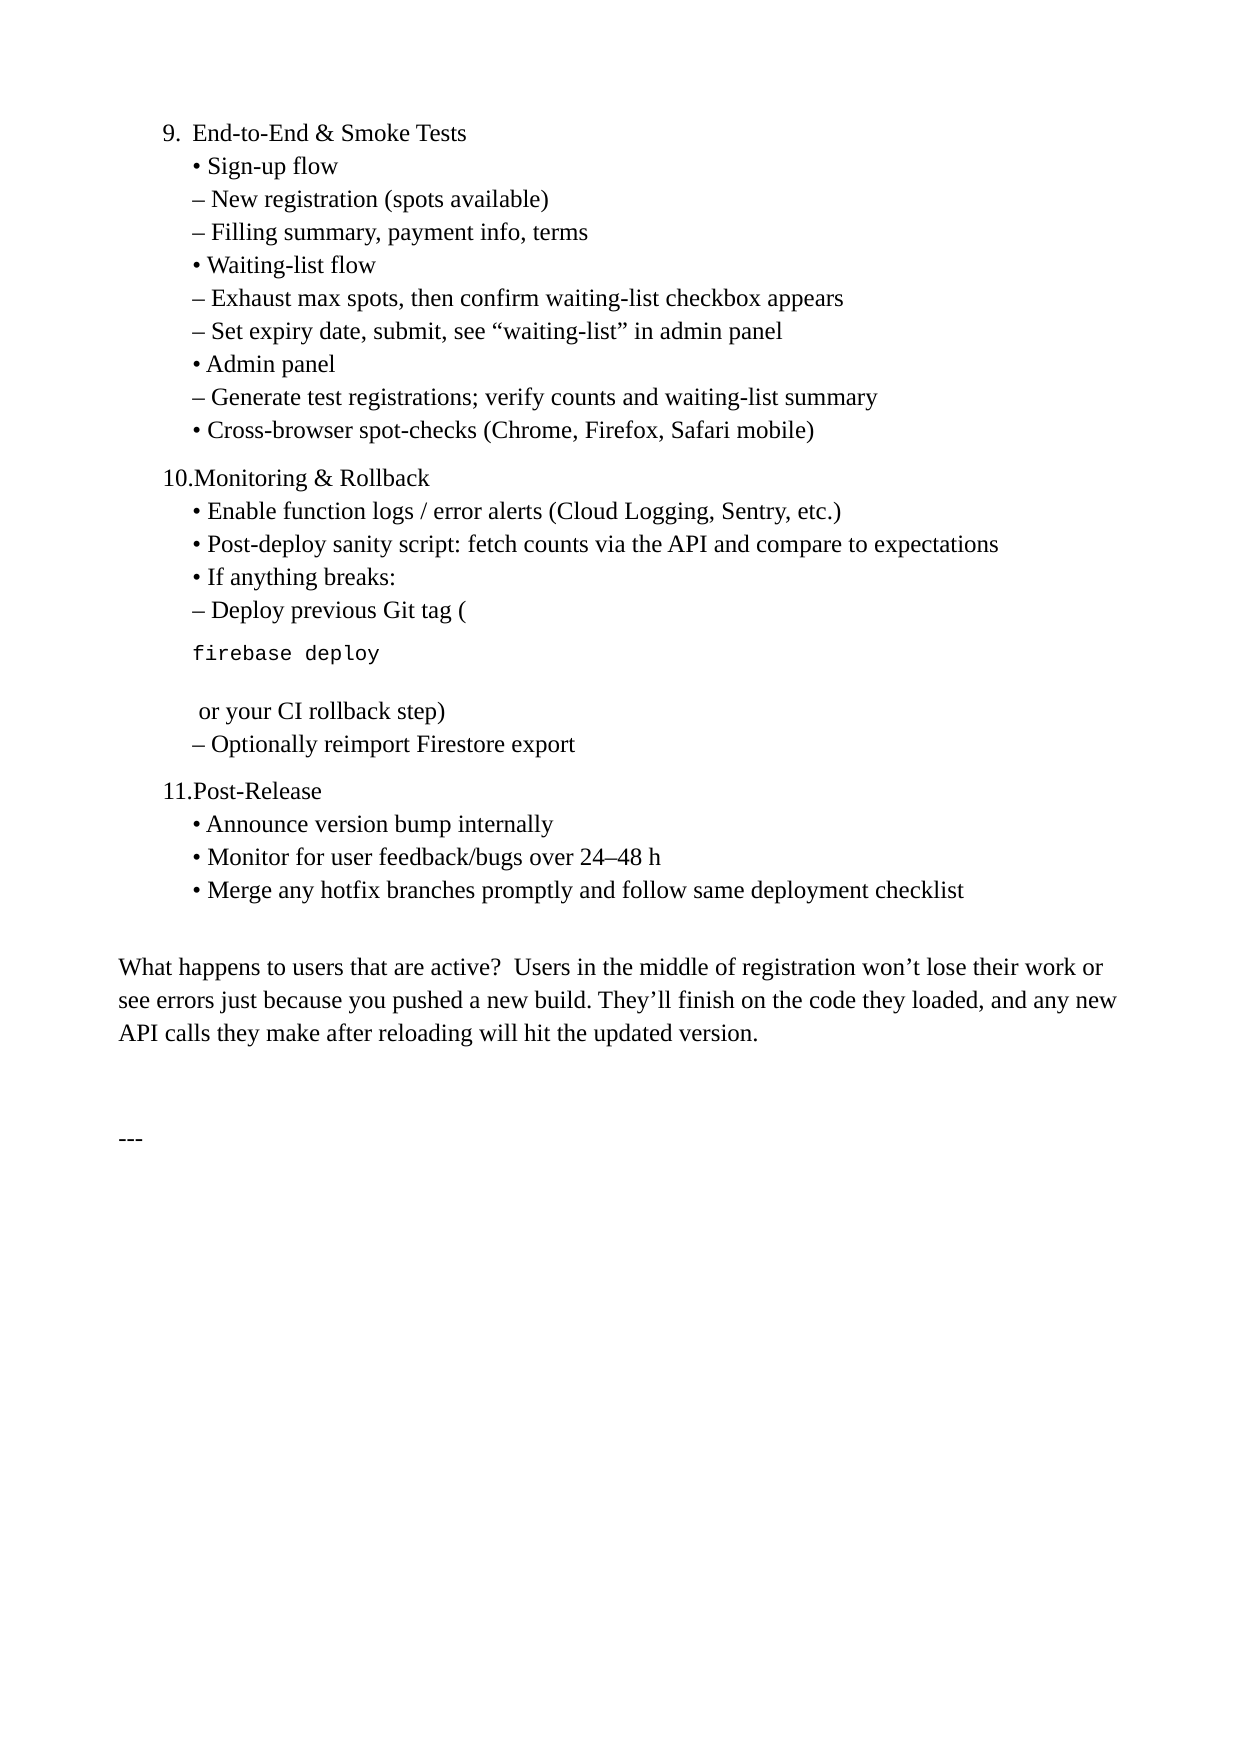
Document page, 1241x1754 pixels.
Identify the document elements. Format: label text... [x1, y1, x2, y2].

list or your CI rollback step) – Optionally reimport Firestore export [162, 696, 1122, 757]
list End-to-End & Smoke Tests • Sign-up flow – New registration (spots available) – Filling summary, payment info, terms • Waiting-list flow – Exhaust max spots, then confirm waiting-list checkbox appears – Set expiry date, submit, see “waiting-list” in admin panel • Admin panel – Generate test registrations; verify counts and waiting-list summary • Cross-browser spot-checks (Chrome, Firefox, Safari mobile) [162, 118, 1122, 444]
list Post-Release • Announce version bump internally • Monitor for user feedback/bugs over 24–48 h • Merge any hotfix branches promptly and follow same deployment checklist [162, 776, 1122, 904]
list firebase deploy [162, 643, 1122, 666]
text What happens to users that are active? Users in the middle of registration won’t lose their work or see errors just because you pushed a new build. They’ll finish on the code they loaded, and any new API calls they make after reloading will hit the updated version. [118, 952, 1122, 1047]
text --- [118, 1123, 1122, 1152]
list Monitoring & Rollback • Enable function logs / error alerts (Cloud Logging, Sentry, etc.) • Post-deploy sanity script: fetch counts via the API and compare to expectations • If anything breaks: – Deploy previous Git tag ( [162, 463, 1122, 624]
